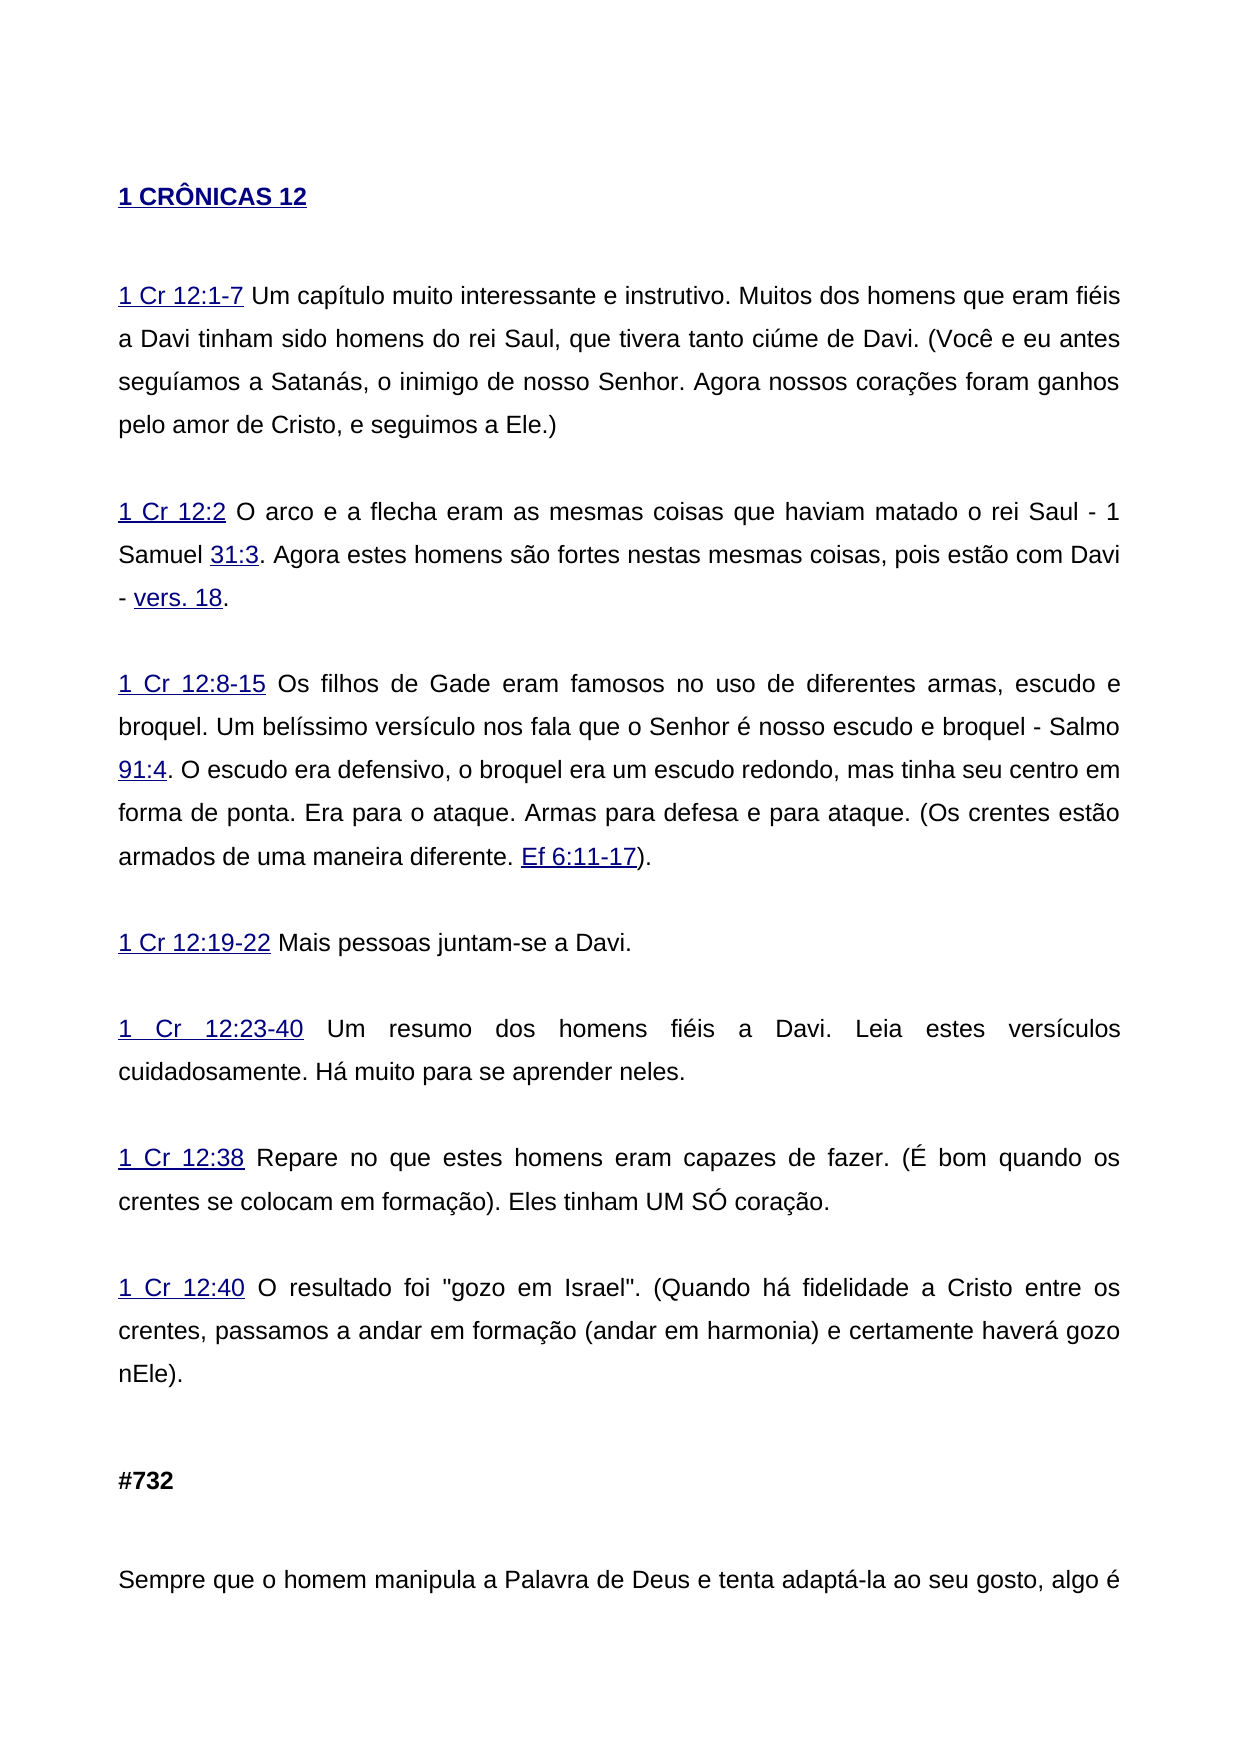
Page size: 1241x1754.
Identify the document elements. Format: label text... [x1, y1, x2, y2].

text 1 Cr 12:23-40 Um resumo dos homens fiéis a Davi. Leia estes versículos cuidadosamente. Há muito para se aprender neles. [118, 1014, 1122, 1086]
text 1 Cr 12:38 Repare no que estes homens eram capazes de fazer. (É bom quando os crentes se colocam em formação). Eles tinham UM SÓ coração. [118, 1143, 1122, 1215]
subtitle #732 [118, 1466, 1122, 1495]
text 1 Cr 12:2 O arco e a flecha eram as mesmas coisas que haviam matado o rei Saul - 1 Samuel 31:3. Agora estes homens são fortes nestas mesmas coisas, pois estão com Davi - vers. 18. [118, 496, 1122, 611]
text Sempre que o homem manipula a Palavra de Deus e tenta adaptá-la ao seu gosto, algo é [118, 1565, 1122, 1593]
text 1 Cr 12:8-15 Os filhos de Gade eram famosos no uso de diferentes armas, escudo e broquel. Um belíssimo versículo nos fala que o Senhor é nosso escudo e broquel - Salmo 91:4. O escudo era defensivo, o broquel era um escudo redondo, mas tinha seu centro em forma de ponta. Era para o ataque. Armas para defesa e para ataque. (Os crentes estão armados de uma maneira diferente. Ef 6:11-17). [118, 669, 1122, 870]
text 1 Cr 12:1-7 Um capítulo muito interessante e instrutivo. Muitos dos homens que eram fiéis a Davi tinham sido homens do rei Saul, que tivera tanto ciúme de Davi. (Você e eu antes seguíamos a Satanás, o inimigo de nosso Senhor. Agora nossos corações foram ganhos pelo amor de Cristo, e seguimos a Ele.) [118, 281, 1122, 439]
text 1 Cr 12:40 O resultado foi "gozo em Israel". (Quando há fidelidade a Cristo entre os crentes, passamos a andar em formação (andar em harmonia) e certamente haverá gozo nEle). [118, 1273, 1122, 1388]
text 1 Cr 12:19-22 Mais pessoas juntam-se a Davi. [118, 928, 1122, 956]
subtitle 1 CRÔNICAS 12 [118, 182, 1122, 211]
